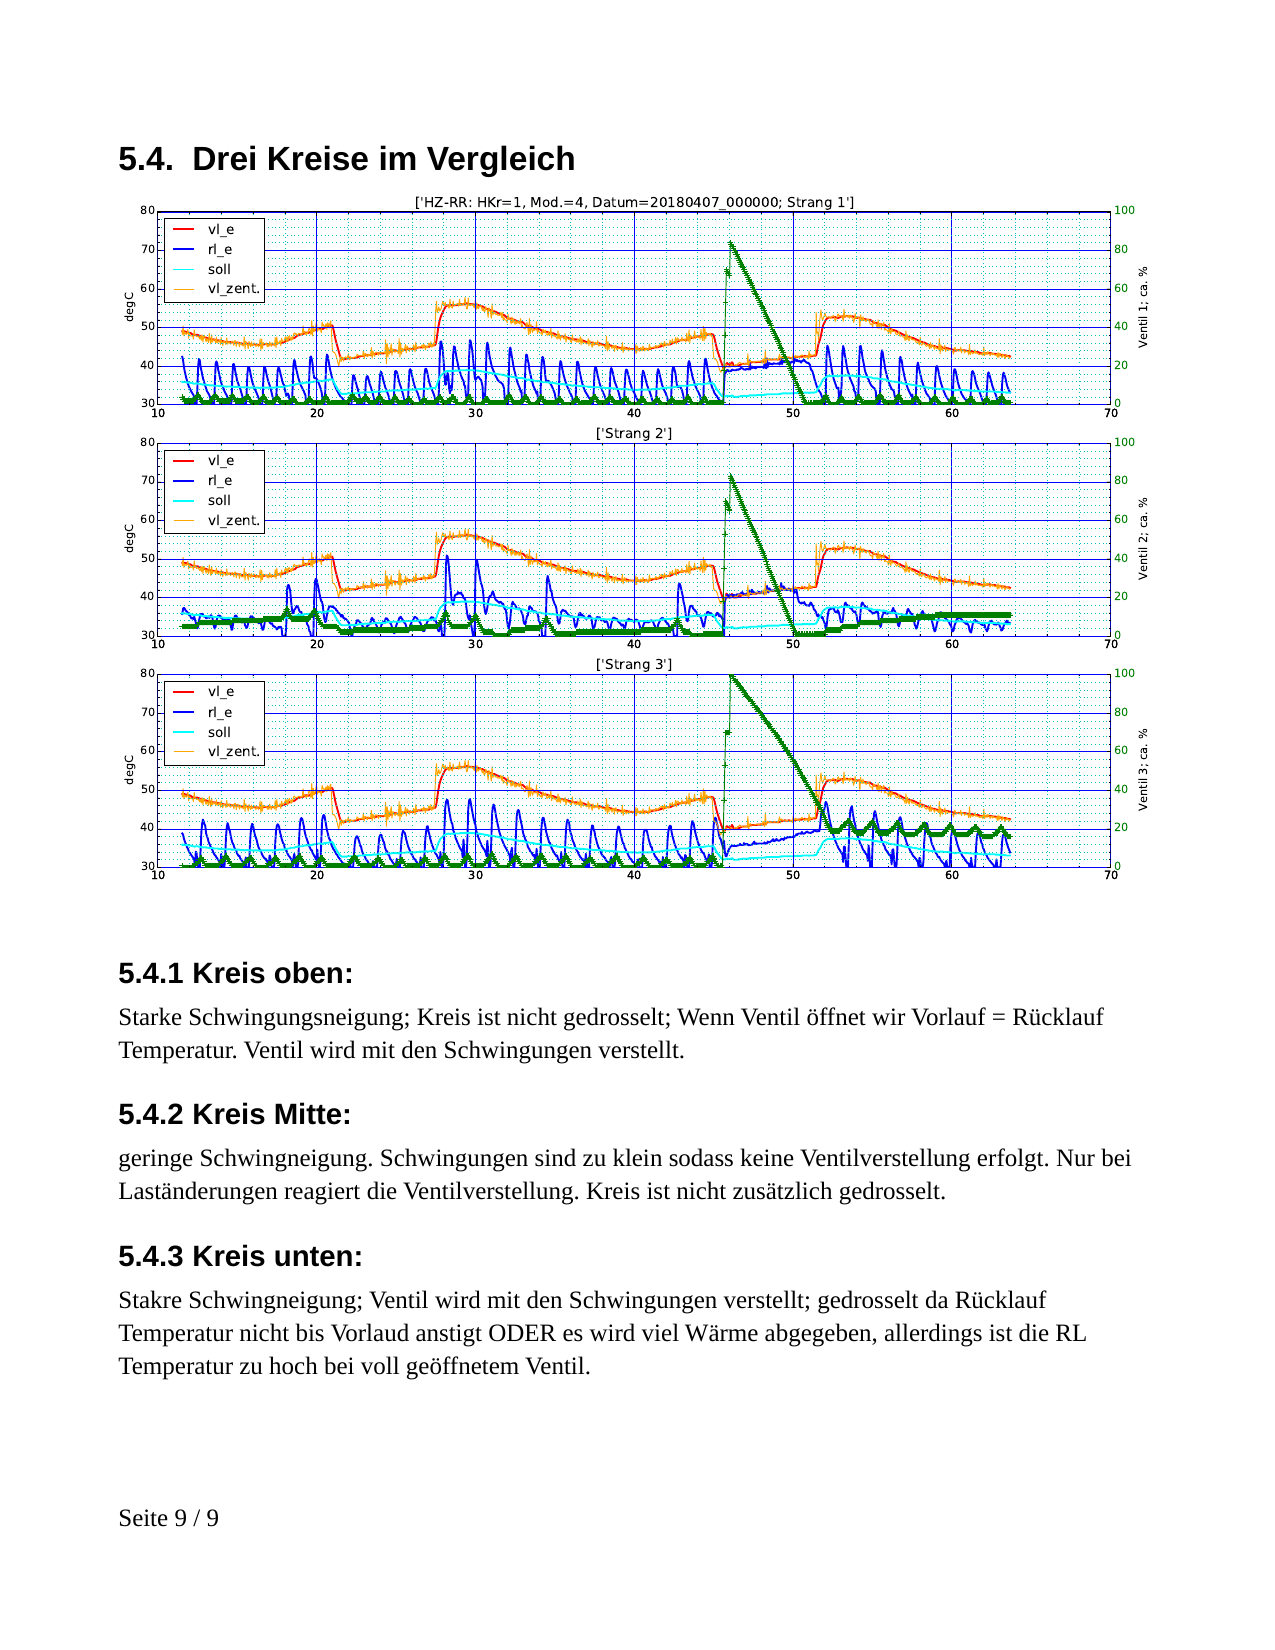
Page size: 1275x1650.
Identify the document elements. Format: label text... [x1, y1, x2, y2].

text geringe Schwingneigung. Schwingungen sind zu klein sodass keine Ventilverstellung erfolgt. Nur bei Laständerungen reagiert die Ventilverstellung. Kreis ist nicht zusätzlich gedrosselt. [118, 1143, 1157, 1205]
subtitle Kreis unten: [118, 1238, 1157, 1272]
subtitle Drei Kreise im Vergleich [118, 139, 1157, 178]
text Starke Schwingungsneigung; Kreis ist nicht gedrosselt; Wenn Ventil öffnet wir Vorlauf = Rücklauf Temperatur. Ventil wird mit den Schwingungen verstellt. [118, 1002, 1157, 1064]
text Stakre Schwingneigung; Ventil wird mit den Schwingungen verstellt; gedrosselt da Rücklauf Temperatur nicht bis Vorlaud anstigt ODER es wird viel Wärme abgegeben, allerdings ist die RL Temperatur zu hoch bei voll geöffnetem Ventil. [118, 1285, 1157, 1379]
subtitle Kreis Mitte: [118, 1097, 1157, 1131]
subtitle Kreis oben: [118, 956, 1157, 989]
